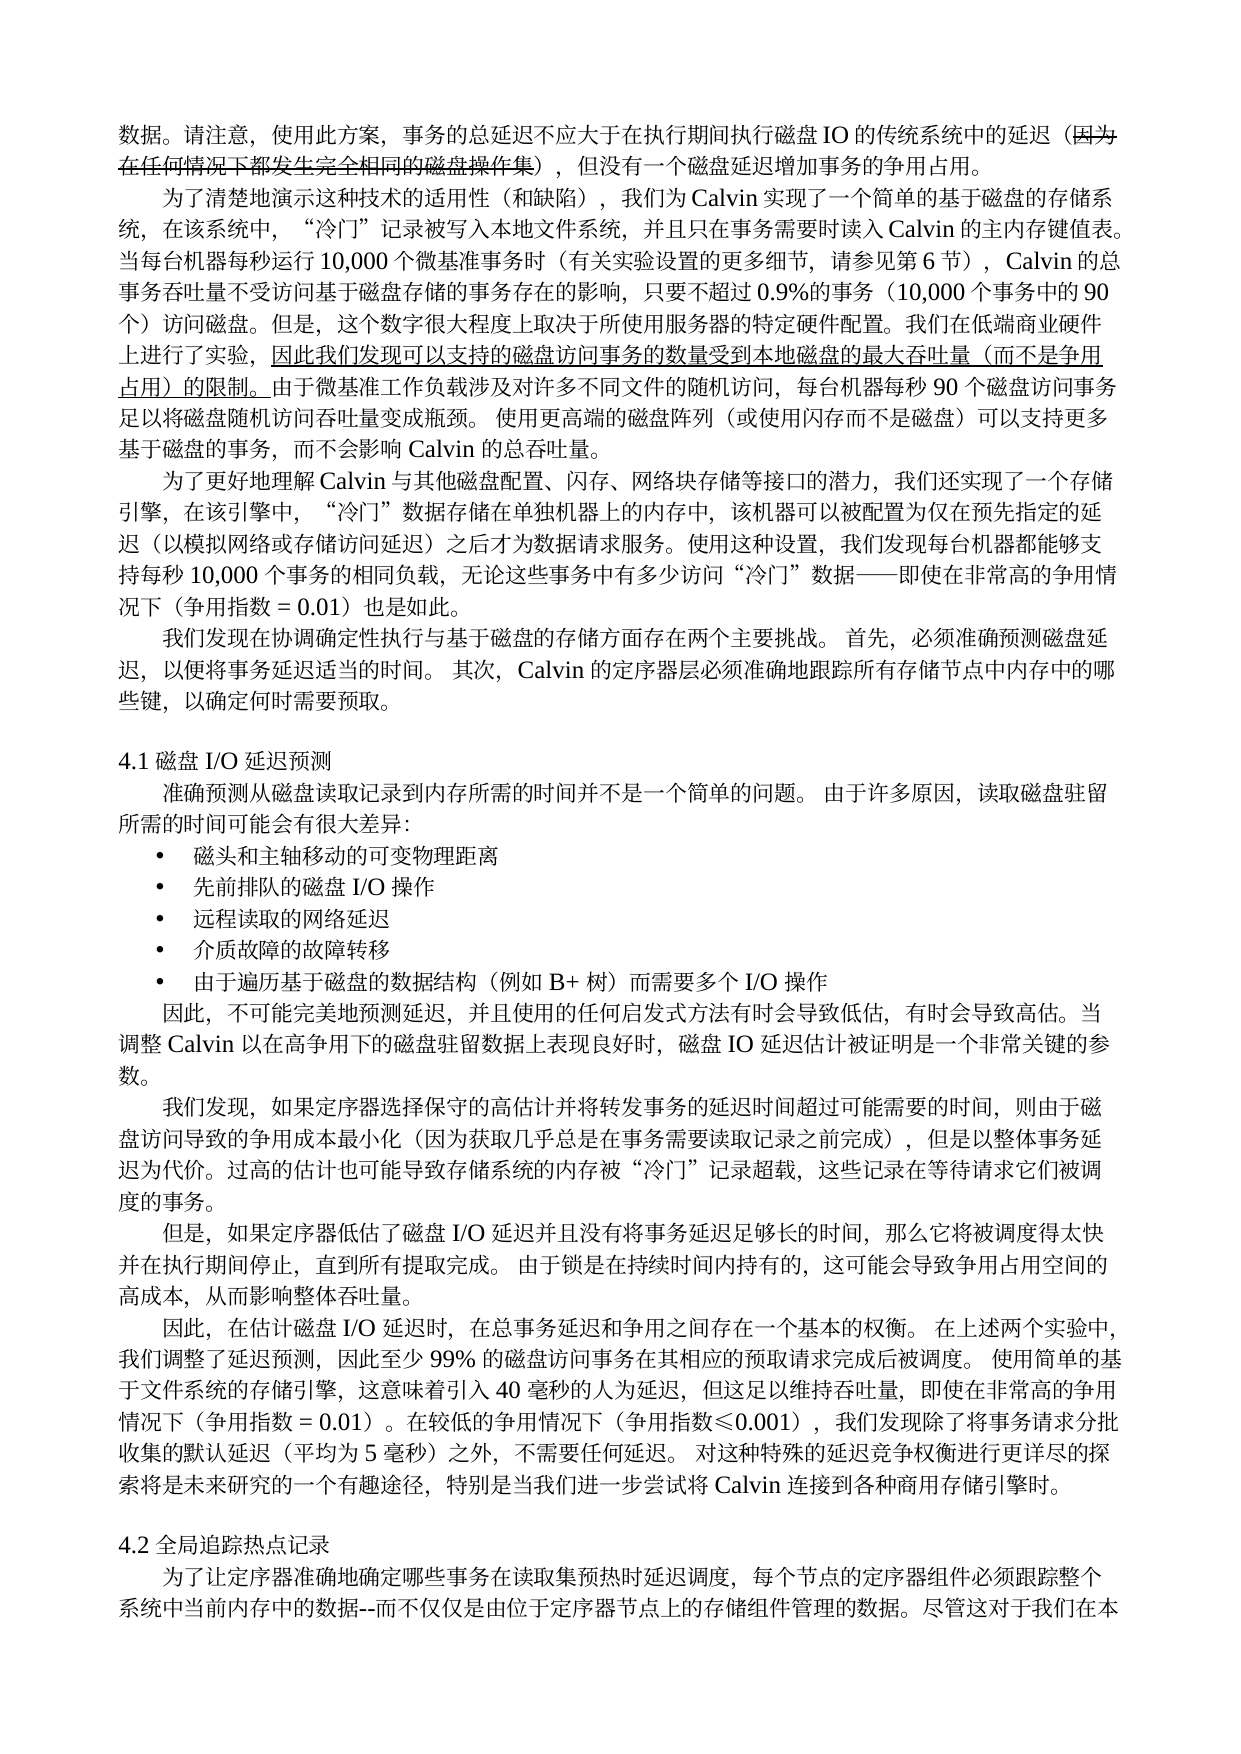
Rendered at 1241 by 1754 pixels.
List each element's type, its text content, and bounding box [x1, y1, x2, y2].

text 但是，如果定序器低估了磁盘 I/O 延迟并且没有将事务延迟足够长的时间，那么它将被调度得太快并在执行期间停止，直到所有提取完成。 由于锁是在持续时间内持有的，这可能会导致争用占用空间的高成本，从而影响整体吞吐量。 [118, 1216, 1122, 1311]
text 4.2 全局追踪热点记录 [118, 1528, 1122, 1560]
text 为了更好地理解Calvin与其他磁盘配置、闪存、网络块存储等接口的潜力，我们还实现了一个存储引擎，在该引擎中，“冷门”数据存储在单独机器上的内存中，该机器可以被配置为仅在预先指定的延迟（以模拟网络或存储访问延迟）之后才为数据请求服务。使用这种设置，我们发现每台机器都能够支持每秒 10,000 个事务的相同负载，无论这些事务中有多少访问“冷门”数据——即使在非常高的争用情况下（争用指数 = 0.01）也是如此。 [118, 464, 1122, 621]
list 远程读取的网络延迟 [156, 902, 1122, 933]
text 因此，不可能完美地预测延迟，并且使用的任何启发式方法有时会导致低估，有时会导致高估。当调整 Calvin 以在高争用下的磁盘驻留数据上表现良好时，磁盘 IO 延迟估计被证明是一个非常关键的参数。 [118, 996, 1122, 1091]
text 准确预测从磁盘读取记录到内存所需的时间并不是一个简单的问题。 由于许多原因，读取磁盘驻留所需的时间可能会有很大差异： [118, 776, 1122, 839]
list 由于遍历基于磁盘的数据结构（例如 B+ 树）而需要多个 I/O 操作 [156, 965, 1122, 996]
text 数据。请注意，使用此方案，事务的总延迟不应大于在执行期间执行磁盘IO的传统系统中的延迟（因为在任何情况下都发生完全相同的磁盘操作集），但没有一个磁盘延迟增加事务的争用占用。 [118, 118, 1122, 181]
text 为了清楚地演示这种技术的适用性（和缺陷），我们为Calvin实现了一个简单的基于磁盘的存储系统，在该系统中，“冷门”记录被写入本地文件系统，并且只在事务需要时读入Calvin的主内存键值表。当每台机器每秒运行10,000个微基准事务时（有关实验设置的更多细节，请参见第6节），Calvin的总事务吞吐量不受访问基于磁盘存储的事务存在的影响，只要不超过0.9%的事务（10,000个事务中的90个）访问磁盘。但是，这个数字很大程度上取决于所使用服务器的特定硬件配置。我们在低端商业硬件上进行了实验，因此我们发现可以支持的磁盘访问事务的数量受到本地磁盘的最大吞吐量（而不是争用占用）的限制。由于微基准工作负载涉及对许多不同文件的随机访问，每台机器每秒 90 个磁盘访问事务足以将磁盘随机访问吞吐量变成瓶颈。 使用更高端的磁盘阵列（或使用闪存而不是磁盘）可以支持更多基于磁盘的事务，而不会影响 Calvin 的总吞吐量。 [118, 181, 1122, 464]
list 介质故障的故障转移 [156, 933, 1122, 965]
text 我们发现，如果定序器选择保守的高估计并将转发事务的延迟时间超过可能需要的时间，则由于磁盘访问导致的争用成本最小化（因为获取几乎总是在事务需要读取记录之前完成），但是以整体事务延迟为代价。过高的估计也可能导致存储系统的内存被“冷门”记录超载，这些记录在等待请求它们被调度的事务。 [118, 1091, 1122, 1216]
list 先前排队的磁盘 I/O 操作 [156, 870, 1122, 902]
text 4.1 磁盘 I/O 延迟预测 [118, 744, 1122, 776]
text 我们发现在协调确定性执行与基于磁盘的存储方面存在两个主要挑战。 首先，必须准确预测磁盘延迟，以便将事务延迟适当的时间。 其次，Calvin 的定序器层必须准确地跟踪所有存储节点中内存中的哪些键，以确定何时需要预取。 [118, 621, 1122, 716]
text 为了让定序器准确地确定哪些事务在读取集预热时延迟调度，每个节点的定序器组件必须跟踪整个系统中当前内存中的数据--而不仅仅是由位于定序器节点上的存储组件管理的数据。尽管这对于我们在本 [118, 1560, 1122, 1623]
list 磁头和主轴移动的可变物理距离 [156, 839, 1122, 870]
text 因此，在估计磁盘 I/O 延迟时，在总事务延迟和争用之间存在一个基本的权衡。 在上述两个实验中，我们调整了延迟预测，因此至少 99% 的磁盘访问事务在其相应的预取请求完成后被调度。 使用简单的基于文件系统的存储引擎，这意味着引入 40 毫秒的人为延迟，但这足以维持吞吐量，即使在非常高的争用情况下（争用指数 = 0.01）。在较低的争用情况下（争用指数≤0.001），我们发现除了将事务请求分批收集的默认延迟（平均为 5 毫秒）之外，不需要任何延迟。 对这种特殊的延迟竞争权衡进行更详尽的探索将是未来研究的一个有趣途径，特别是当我们进一步尝试将 Calvin 连接到各种商用存储引擎时。 [118, 1311, 1122, 1499]
